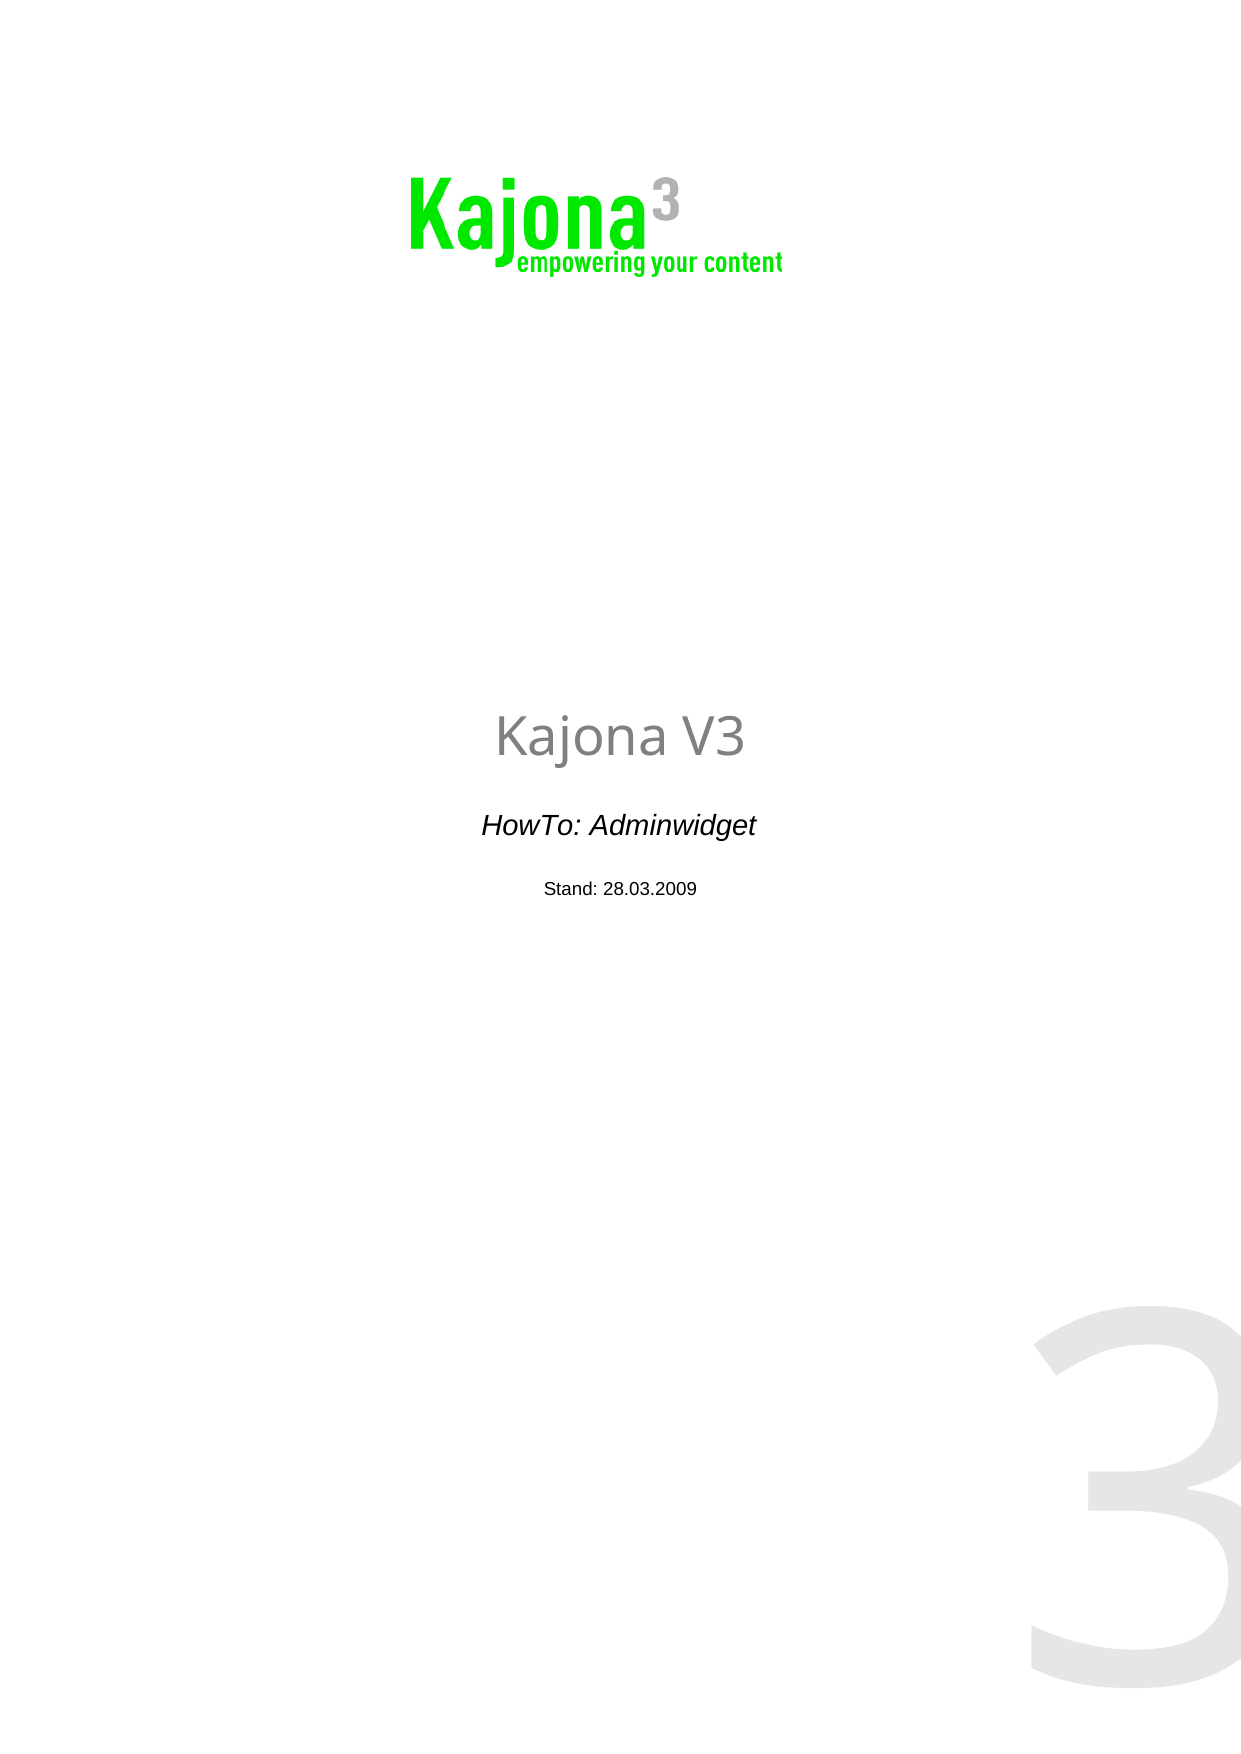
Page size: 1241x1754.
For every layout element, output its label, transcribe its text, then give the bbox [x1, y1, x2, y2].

title Kajona V3 [118, 697, 1122, 771]
subtitle Stand: 28.03.2009 [118, 879, 1122, 899]
picture [411, 177, 782, 277]
subtitle HowTo: Adminwidget [118, 808, 1122, 841]
